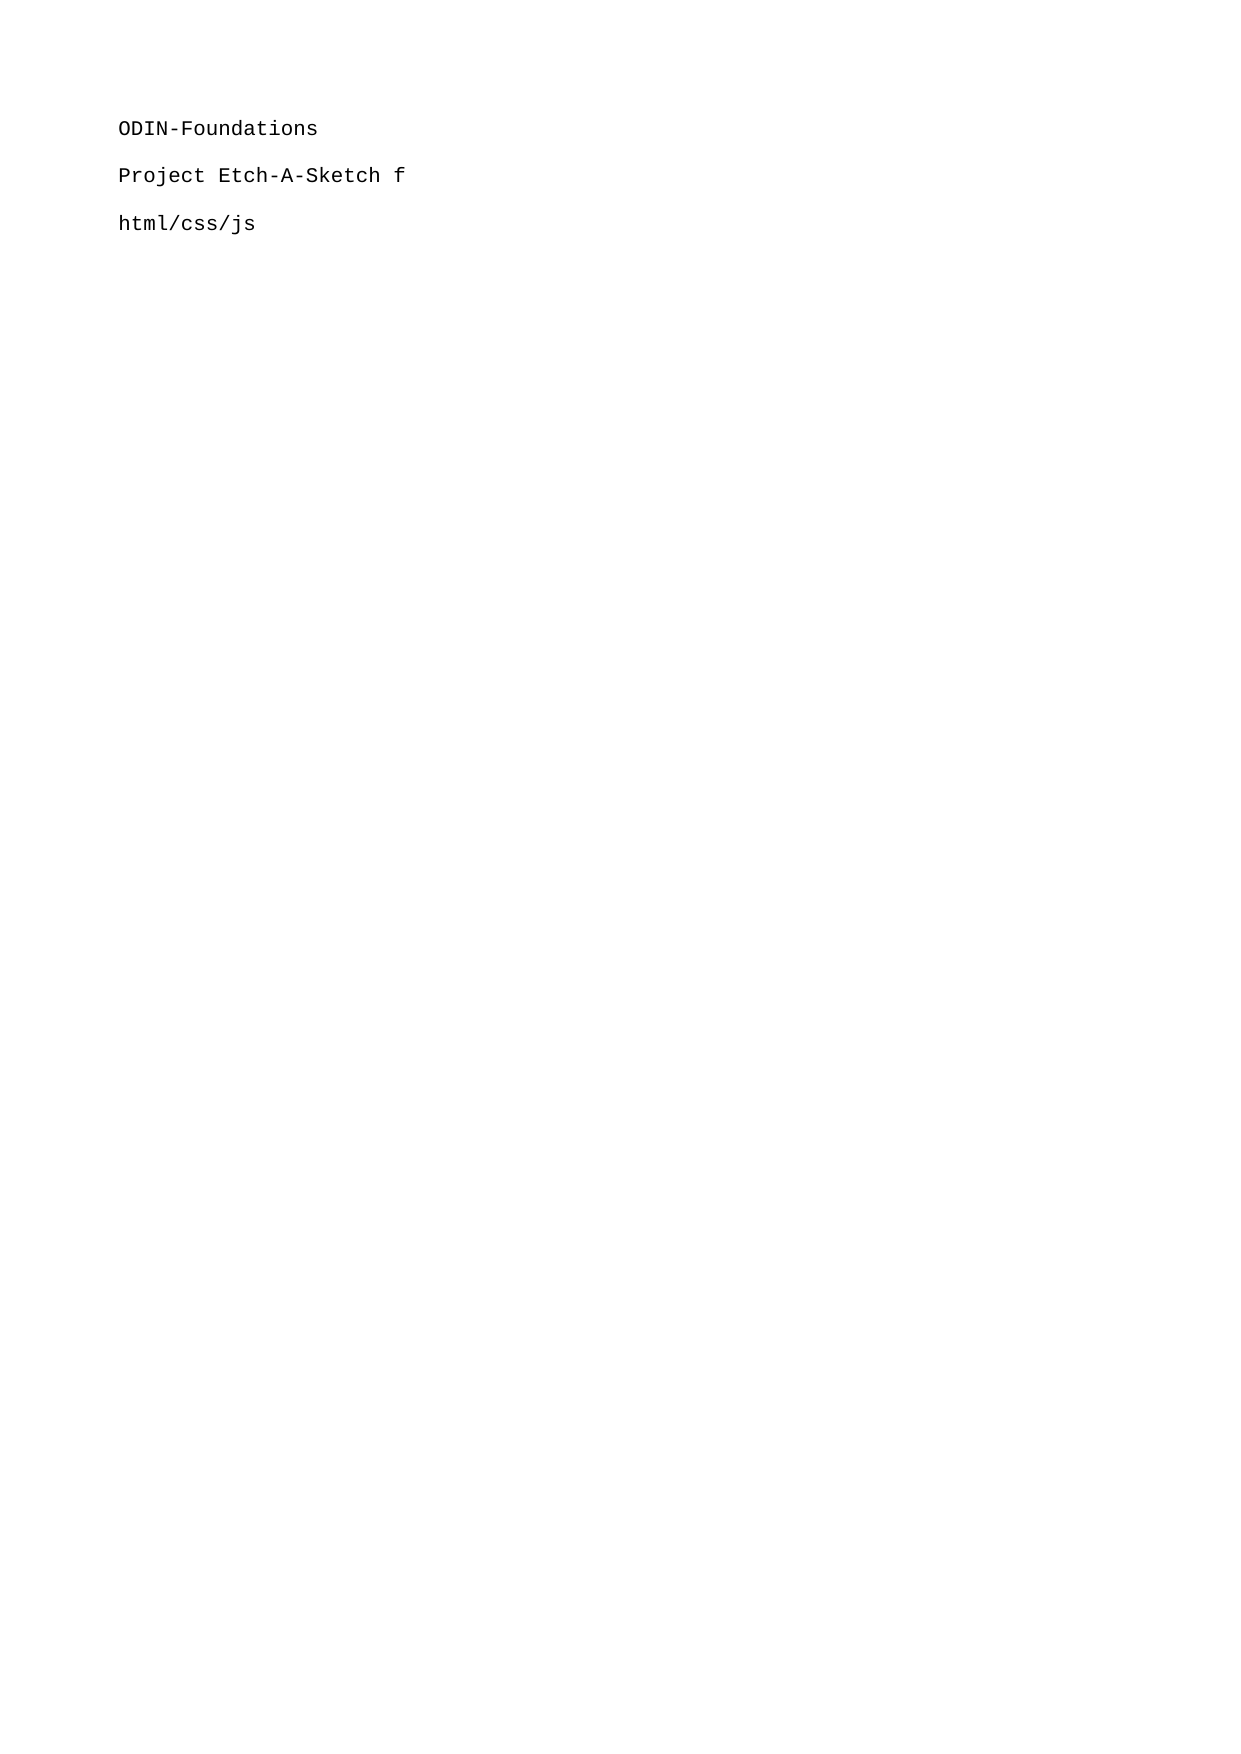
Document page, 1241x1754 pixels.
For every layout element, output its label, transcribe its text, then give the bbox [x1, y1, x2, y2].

text ODIN-Foundations [118, 118, 1122, 142]
text Project Etch-A-Sketch f [118, 165, 1122, 189]
text html/css/js [118, 213, 1122, 236]
